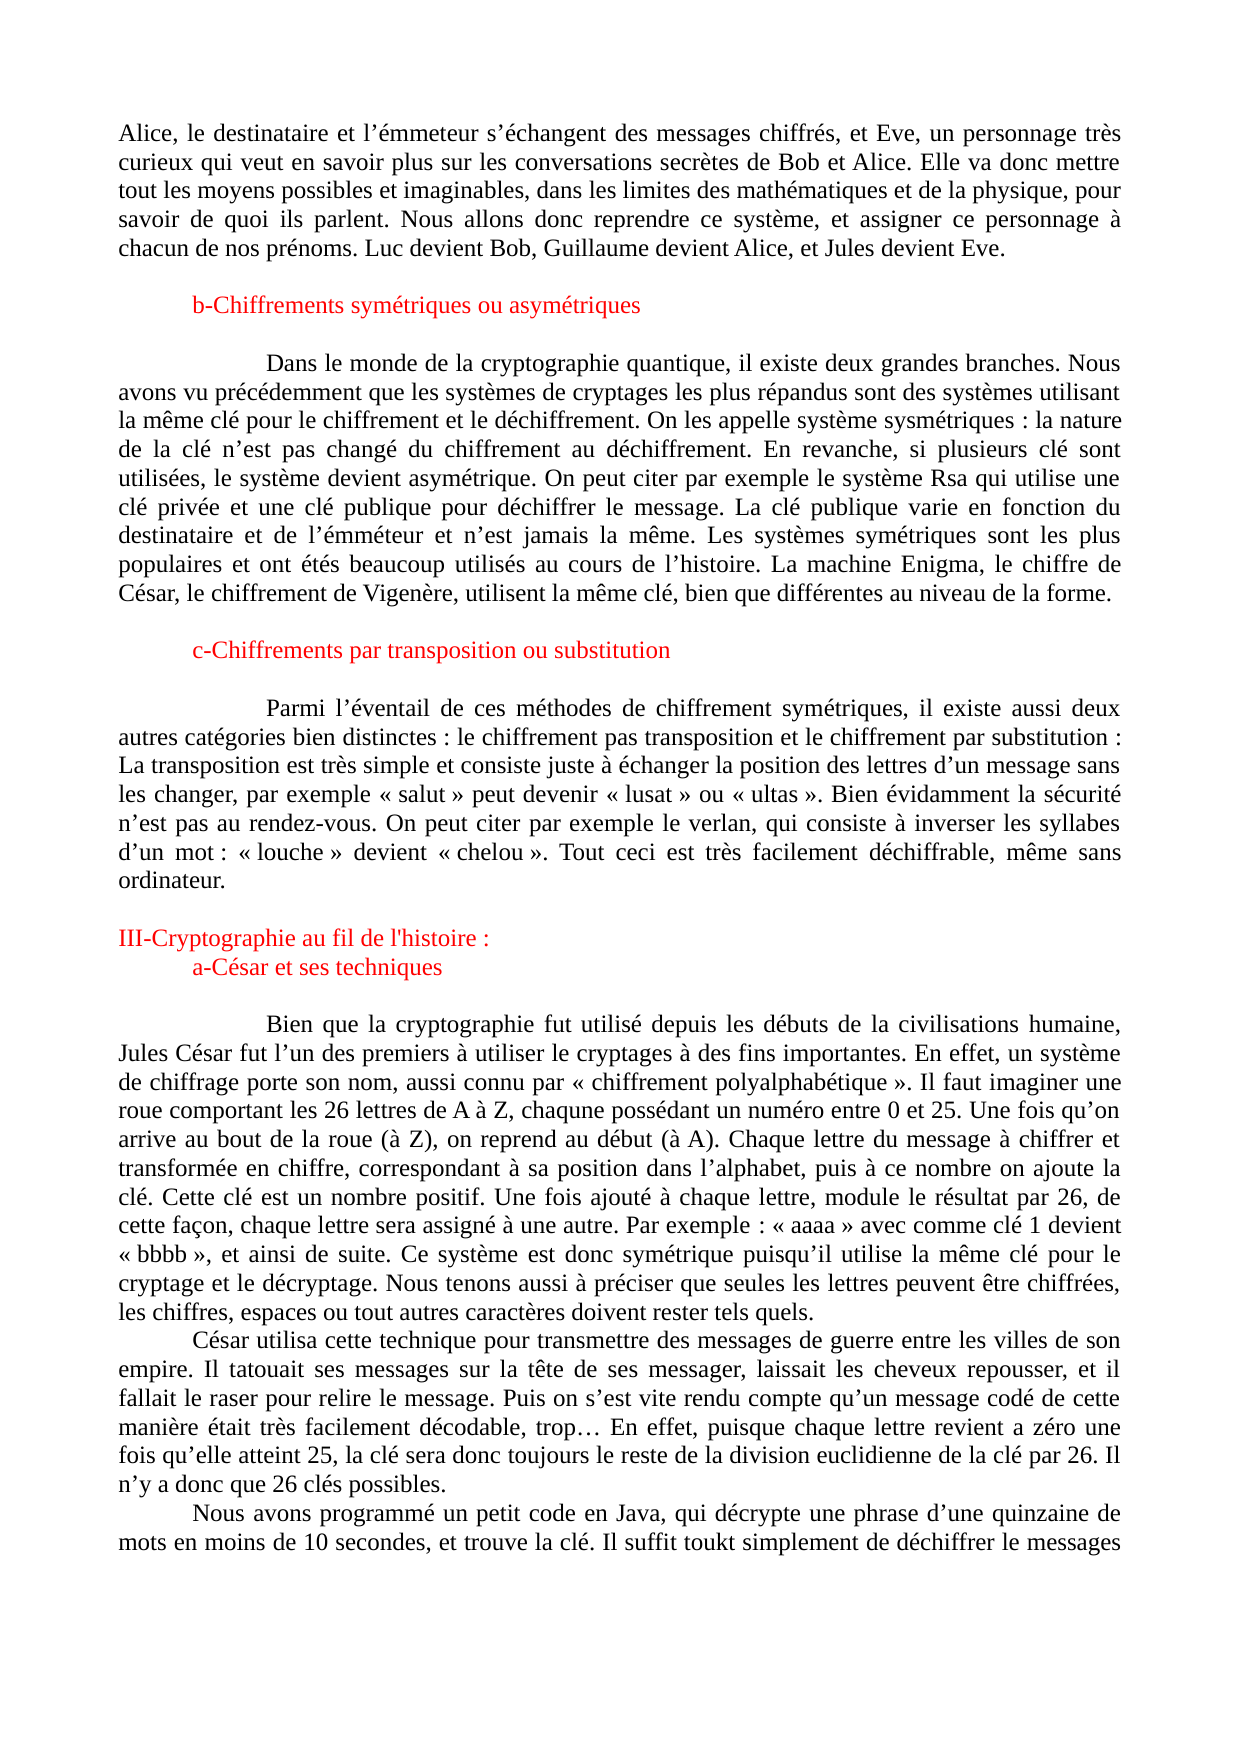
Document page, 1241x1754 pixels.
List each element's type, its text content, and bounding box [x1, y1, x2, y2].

text b-Chiffrements symétriques ou asymétriques [118, 291, 1122, 319]
text Bien que la cryptographie fut utilisé depuis les débuts de la civilisations humaine, Jules César fut l’un des premiers à utiliser le cryptages à des fins importantes. En effet, un système de chiffrage porte son nom, aussi connu par « chiffrement polyalphabétique ». Il faut imaginer une roue comportant les 26 lettres de A à Z, chaqune possédant un numéro entre 0 et 25. Une fois qu’on arrive au bout de la roue (à Z), on reprend au début (à A). Chaque lettre du message à chiffrer et transformée en chiffre, correspondant à sa position dans l’alphabet, puis à ce nombre on ajoute la clé. Cette clé est un nombre positif. Une fois ajouté à chaque lettre, module le résultat par 26, de cette façon, chaque lettre sera assigné à une autre. Par exemple : « aaaa » avec comme clé 1 devient « bbbb », et ainsi de suite. Ce système est donc symétrique puisqu’il utilise la même clé pour le cryptage et le décryptage. Nous tenons aussi à préciser que seules les lettres peuvent être chiffrées, les chiffres, espaces ou tout autres caractères doivent rester tels quels. [118, 1009, 1122, 1326]
text Nous avons programmé un petit code en Java, qui décrypte une phrase d’une quinzaine de mots en moins de 10 secondes, et trouve la clé. Il suffit toukt simplement de déchiffrer le messages [118, 1498, 1122, 1556]
text Alice, le destinataire et l’émmeteur s’échangent des messages chiffrés, et Eve, un personnage très curieux qui veut en savoir plus sur les conversations secrètes de Bob et Alice. Elle va donc mettre tout les moyens possibles et imaginables, dans les limites des mathématiques et de la physique, pour savoir de quoi ils parlent. Nous allons donc reprendre ce système, et assigner ce personnage à chacun de nos prénoms. Luc devient Bob, Guillaume devient Alice, et Jules devient Eve. [118, 118, 1122, 262]
text III-Cryptographie au fil de l'histoire : [118, 923, 1122, 952]
text Dans le monde de la cryptographie quantique, il existe deux grandes branches. Nous avons vu précédemment que les systèmes de cryptages les plus répandus sont des systèmes utilisant la même clé pour le chiffrement et le déchiffrement. On les appelle système sysmétriques : la nature de la clé n’est pas changé du chiffrement au déchiffrement. En revanche, si plusieurs clé sont utilisées, le système devient asymétrique. On peut citer par exemple le système Rsa qui utilise une clé privée et une clé publique pour déchiffrer le message. La clé publique varie en fonction du destinataire et de l’émméteur et n’est jamais la même. Les systèmes symétriques sont les plus populaires et ont étés beaucoup utilisés au cours de l’histoire. La machine Enigma, le chiffre de César, le chiffrement de Vigenère, utilisent la même clé, bien que différentes au niveau de la forme. [118, 348, 1122, 607]
text César utilisa cette technique pour transmettre des messages de guerre entre les villes de son empire. Il tatouait ses messages sur la tête de ses messager, laissait les cheveux repousser, et il fallait le raser pour relire le message. Puis on s’est vite rendu compte qu’un message codé de cette manière était très facilement décodable, trop… En effet, puisque chaque lettre revient a zéro une fois qu’elle atteint 25, la clé sera donc toujours le reste de la division euclidienne de la clé par 26. Il n’y a donc que 26 clés possibles. [118, 1326, 1122, 1498]
text a-César et ses techniques [118, 952, 1122, 981]
text Parmi l’éventail de ces méthodes de chiffrement symétriques, il existe aussi deux autres catégories bien distinctes : le chiffrement pas transposition et le chiffrement par substitution : La transposition est très simple et consiste juste à échanger la position des lettres d’un message sans les changer, par exemple « salut » peut devenir « lusat » ou « ultas ». Bien évidamment la sécurité n’est pas au rendez-vous. On peut citer par exemple le verlan, qui consiste à inverser les syllabes d’un mot : « louche » devient « chelou ». Tout ceci est très facilement déchiffrable, même sans ordinateur. [118, 693, 1122, 894]
text c-Chiffrements par transposition ou substitution [118, 636, 1122, 664]
